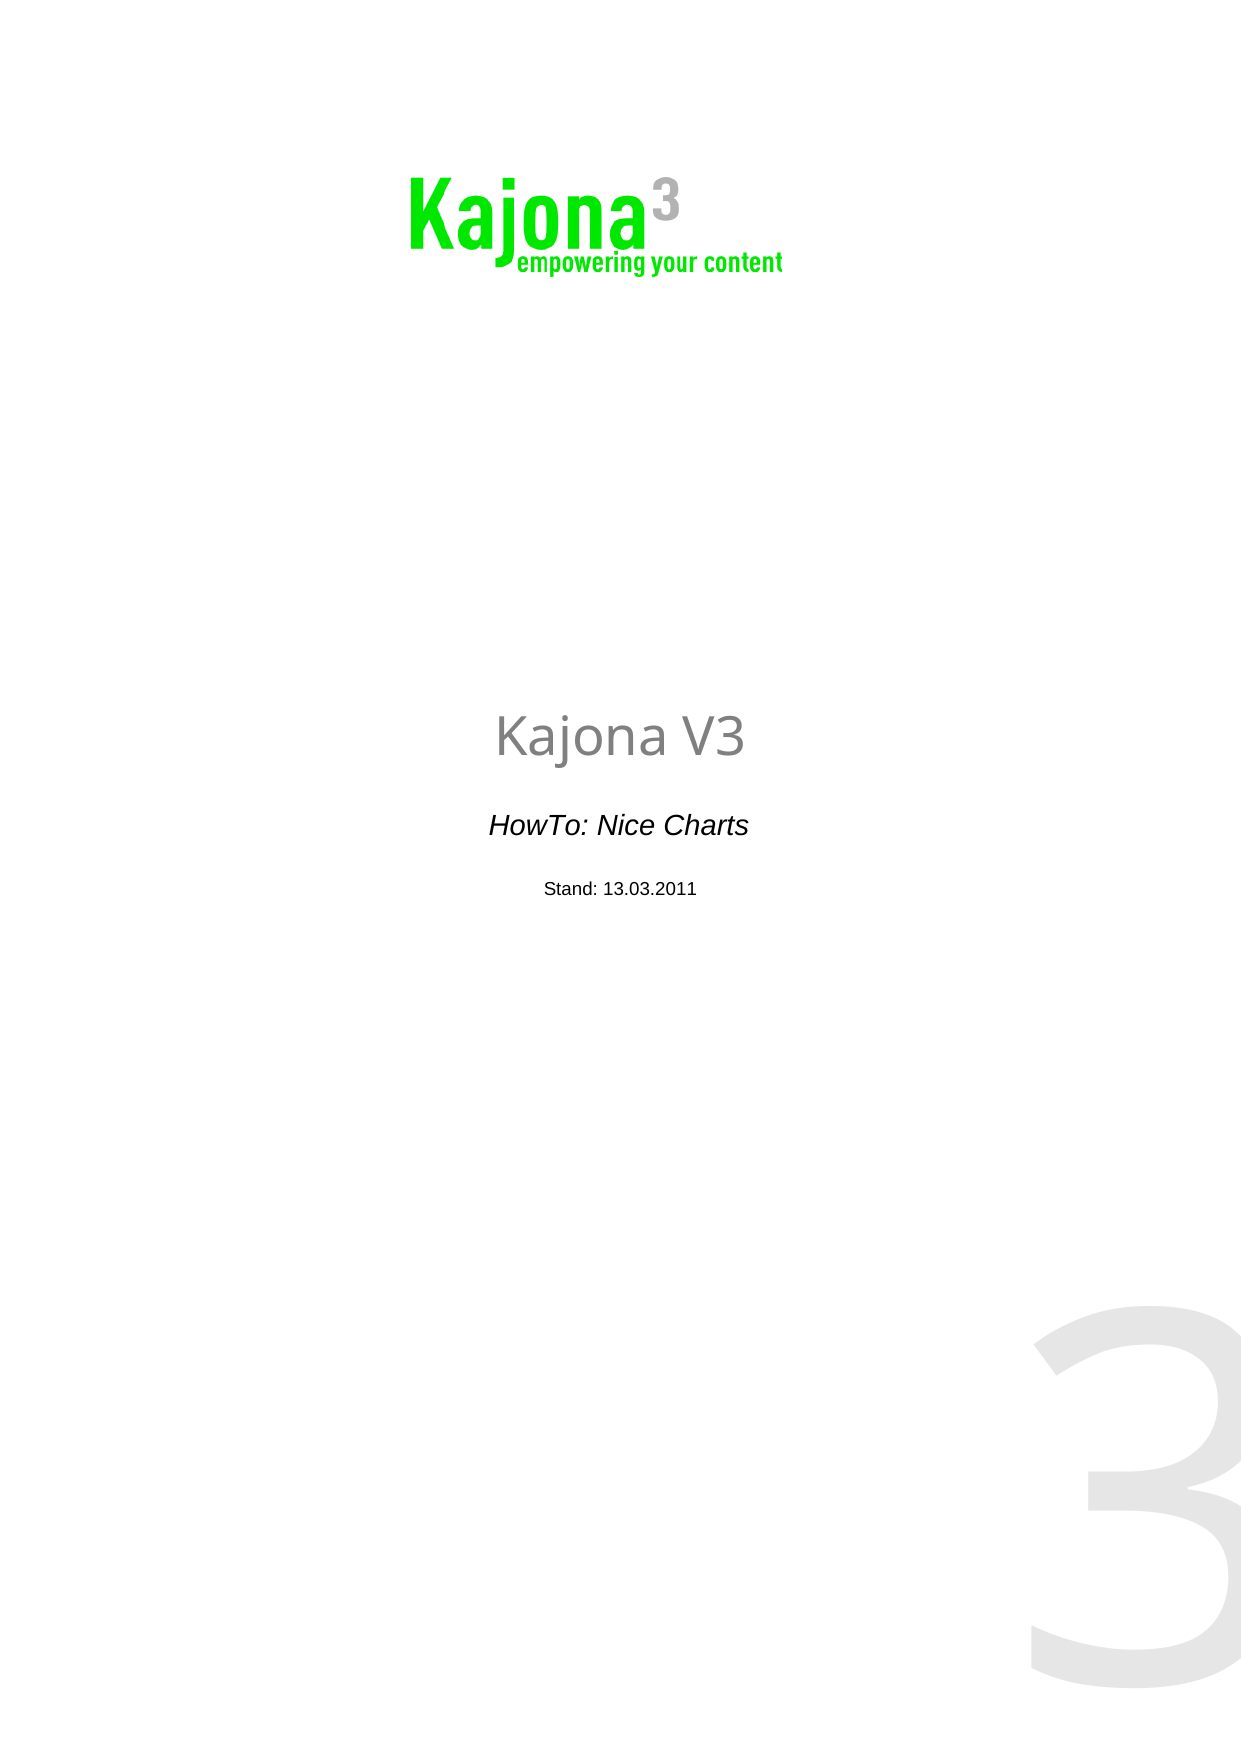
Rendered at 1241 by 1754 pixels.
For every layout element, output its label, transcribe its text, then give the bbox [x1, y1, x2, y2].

picture [411, 177, 782, 277]
subtitle HowTo: Nice Charts [118, 808, 1122, 841]
subtitle Stand: 13.03.2011 [118, 879, 1122, 899]
title Kajona V3 [118, 697, 1122, 771]
